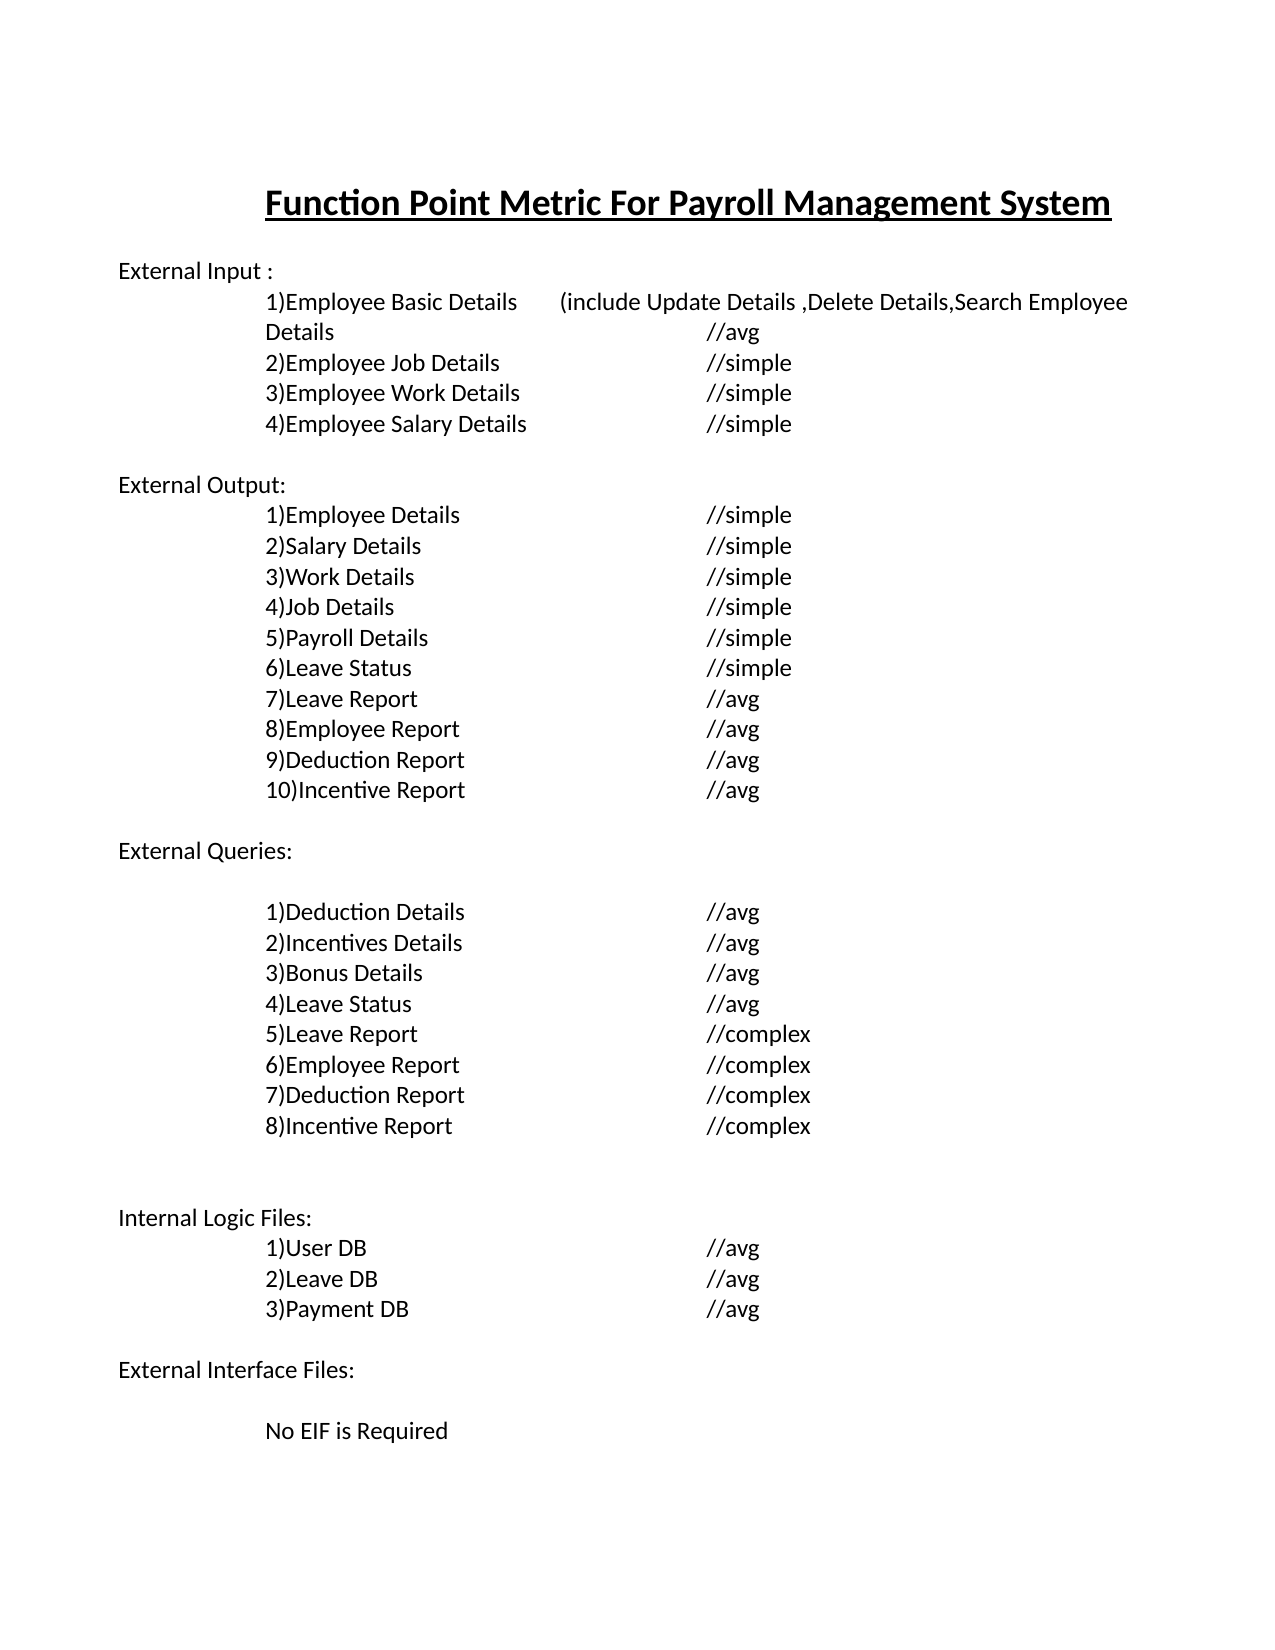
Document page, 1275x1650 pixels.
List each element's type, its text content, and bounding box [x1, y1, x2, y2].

text No EIF is Required [118, 1415, 1157, 1446]
text 3)Bonus Details //avg [118, 957, 1157, 988]
text 2)Leave DB //avg [118, 1263, 1157, 1293]
text 9)Deduction Report //avg [118, 744, 1157, 774]
text 6)Employee Report //complex [118, 1049, 1157, 1079]
text Internal Logic Files: [118, 1202, 1157, 1232]
text Function Point Metric For Payroll Management System [118, 179, 1157, 225]
text 1)Deduction Details //avg [118, 896, 1157, 927]
text 1)Employee Basic Details (include Update Details ,Delete Details,Search Employee Details //avg [118, 286, 1157, 347]
text 4)Job Details //simple [118, 591, 1157, 622]
text External Input : [118, 256, 1157, 286]
text 7)Deduction Report //complex [118, 1079, 1157, 1110]
text 7)Leave Report //avg [118, 683, 1157, 713]
text External Queries: [118, 835, 1157, 866]
text 8)Employee Report //avg [118, 713, 1157, 744]
text 1)Employee Details //simple [118, 500, 1157, 530]
text 4)Employee Salary Details //simple [118, 408, 1157, 439]
text 8)Incentive Report //complex [118, 1110, 1157, 1141]
text 2)Salary Details //simple [118, 530, 1157, 561]
text 3)Employee Work Details //simple [118, 378, 1157, 408]
text 3)Payment DB //avg [118, 1293, 1157, 1324]
text 3)Work Details //simple [118, 561, 1157, 591]
text 6)Leave Status //simple [118, 652, 1157, 683]
text 10)Incentive Report //avg [118, 774, 1157, 805]
text External Interface Files: [118, 1354, 1157, 1385]
text 5)Payroll Details //simple [118, 622, 1157, 652]
text 2)Incentives Details //avg [118, 927, 1157, 957]
text External Output: [118, 469, 1157, 500]
text 4)Leave Status //avg [118, 988, 1157, 1018]
text 1)User DB //avg [118, 1232, 1157, 1263]
text 2)Employee Job Details //simple [118, 347, 1157, 378]
text 5)Leave Report //complex [118, 1018, 1157, 1049]
